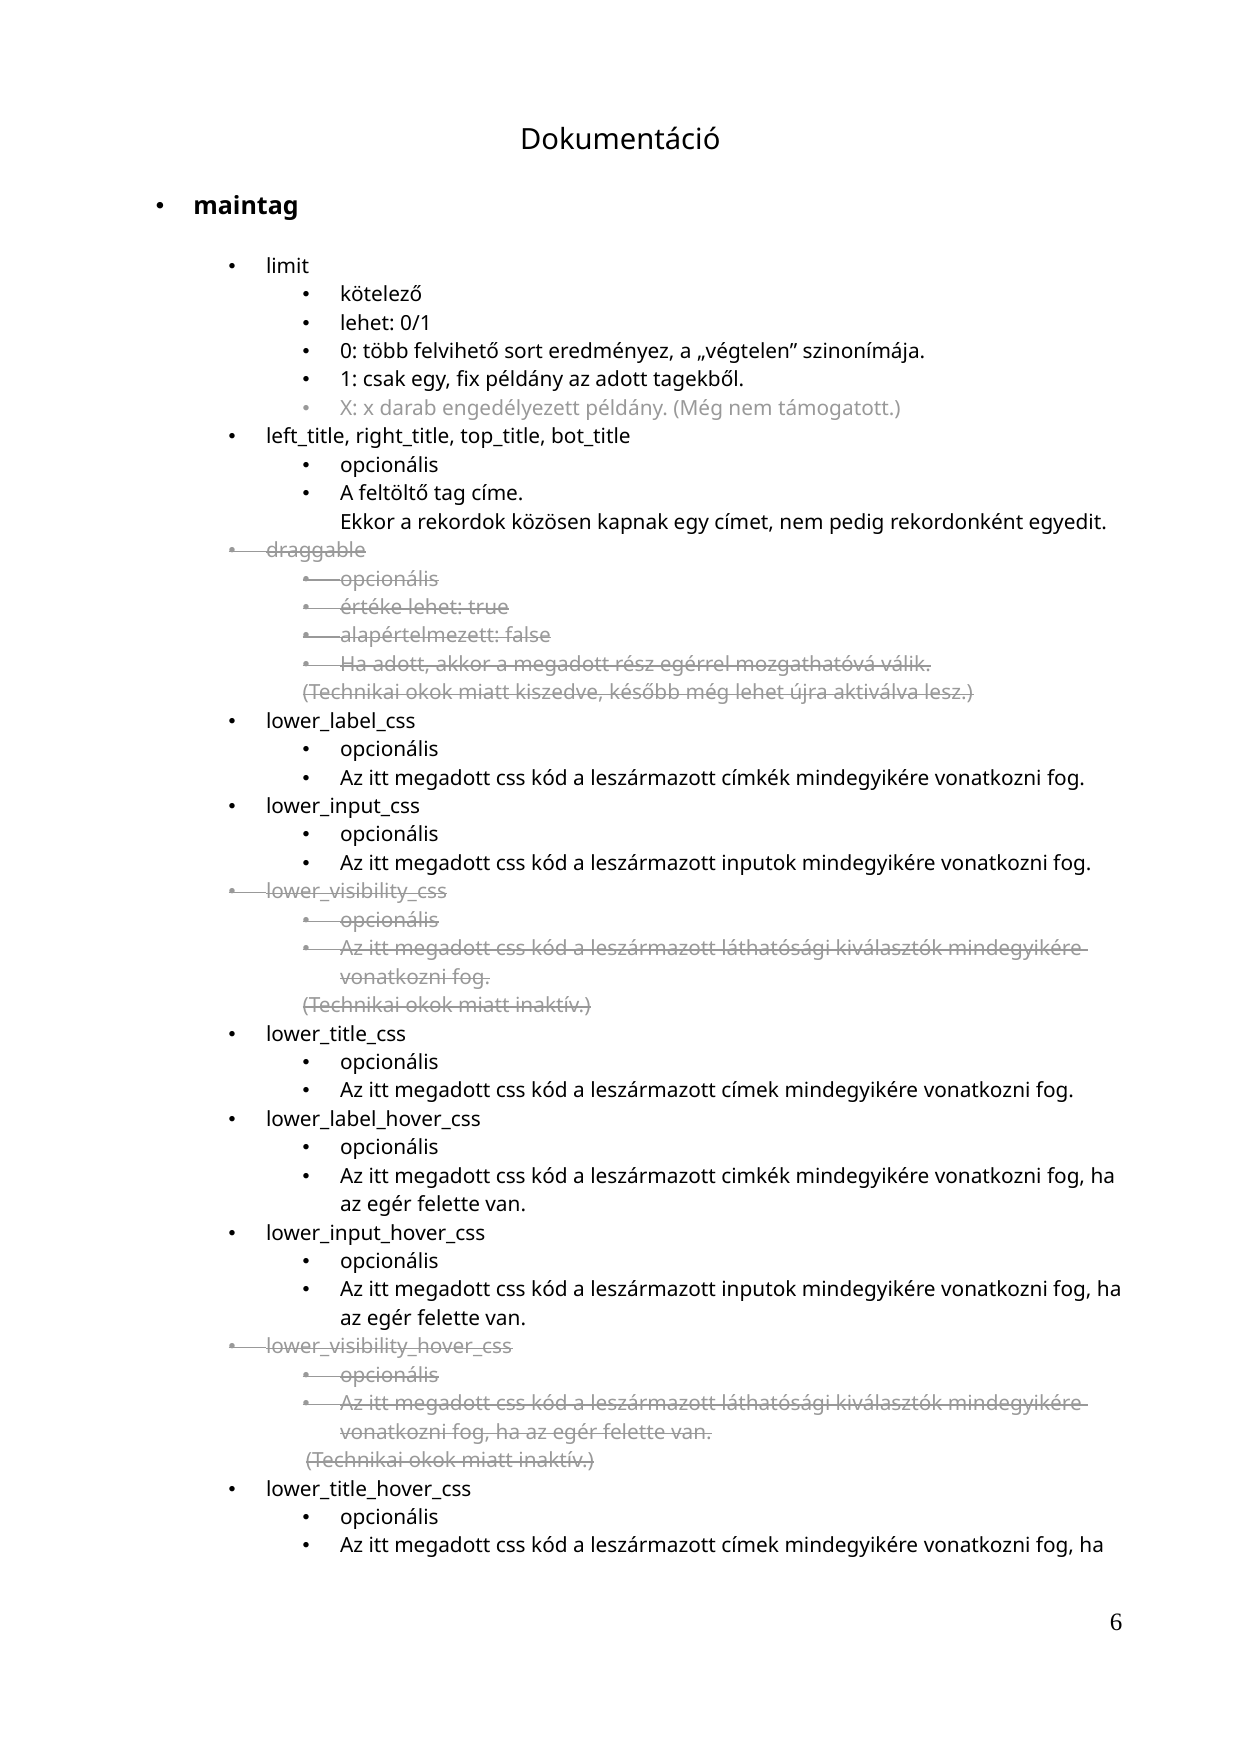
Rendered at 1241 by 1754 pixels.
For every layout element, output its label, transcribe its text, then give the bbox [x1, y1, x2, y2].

list alapértelmezett: false [302, 621, 1122, 649]
list 1: csak egy, fix példány az adott tagekből. [302, 364, 1122, 393]
list lower_label_hover_css [228, 1104, 1122, 1132]
list Ha adott, akkor a megadott rész egérrel mozgathatóvá válik. [302, 649, 1122, 677]
list lower_visibility_hover_css [228, 1331, 1122, 1360]
list lower_input_hover_css [228, 1218, 1122, 1246]
list (Technikai okok miatt inaktív.) [268, 1445, 1122, 1474]
list limit [228, 251, 1122, 279]
list lower_label_css [228, 706, 1122, 734]
list lower_title_hover_css [228, 1474, 1122, 1502]
list Az itt megadott css kód a leszármazott inputok mindegyikére vonatkozni fog, ha az egér felette van. [302, 1274, 1122, 1331]
list opcionális [302, 564, 1122, 592]
list opcionális [302, 1132, 1122, 1161]
list A feltöltő tag címe. Ekkor a rekordok közösen kapnak egy címet, nem pedig rekordonként egyedit. [302, 478, 1122, 535]
list draggable [228, 535, 1122, 564]
list lower_input_css [228, 791, 1122, 819]
list Az itt megadott css kód a leszármazott láthatósági kiválasztók mindegyikére vonatkozni fog. [302, 933, 1122, 990]
list Az itt megadott css kód a leszármazott címek mindegyikére vonatkozni fog. [302, 1076, 1122, 1104]
text Dokumentáció [118, 118, 1122, 158]
list left_title, right_title, top_title, bot_title [228, 421, 1122, 450]
list maintag [156, 187, 1122, 221]
list opcionális [302, 1360, 1122, 1388]
list lower_title_css [228, 1019, 1122, 1047]
list opcionális [302, 1502, 1122, 1531]
list opcionális [302, 734, 1122, 763]
list Az itt megadott css kód a leszármazott inputok mindegyikére vonatkozni fog. [302, 848, 1122, 876]
list Az itt megadott css kód a leszármazott címek mindegyikére vonatkozni fog, ha [302, 1531, 1122, 1559]
list opcionális [302, 1246, 1122, 1274]
list 0: több felvihető sort eredményez, a „végtelen” szinonímája. [302, 336, 1122, 364]
list lehet: 0/1 [302, 308, 1122, 336]
list opcionális [302, 819, 1122, 848]
list Az itt megadott css kód a leszármazott címkék mindegyikére vonatkozni fog. [302, 763, 1122, 791]
list értéke lehet: true [302, 592, 1122, 621]
list kötelező [302, 279, 1122, 308]
list opcionális [302, 450, 1122, 478]
list (Technikai okok miatt inaktív.) [302, 990, 1122, 1019]
list lower_visibility_css [228, 876, 1122, 905]
list Az itt megadott css kód a leszármazott láthatósági kiválasztók mindegyikére vonatkozni fog, ha az egér felette van. [302, 1388, 1122, 1445]
list opcionális [302, 905, 1122, 933]
list X: x darab engedélyezett példány. (Még nem támogatott.) [302, 393, 1122, 421]
list (Technikai okok miatt kiszedve, később még lehet újra aktiválva lesz.) [302, 677, 1122, 706]
list opcionális [302, 1047, 1122, 1076]
list Az itt megadott css kód a leszármazott cimkék mindegyikére vonatkozni fog, ha az egér felette van. [302, 1161, 1122, 1218]
